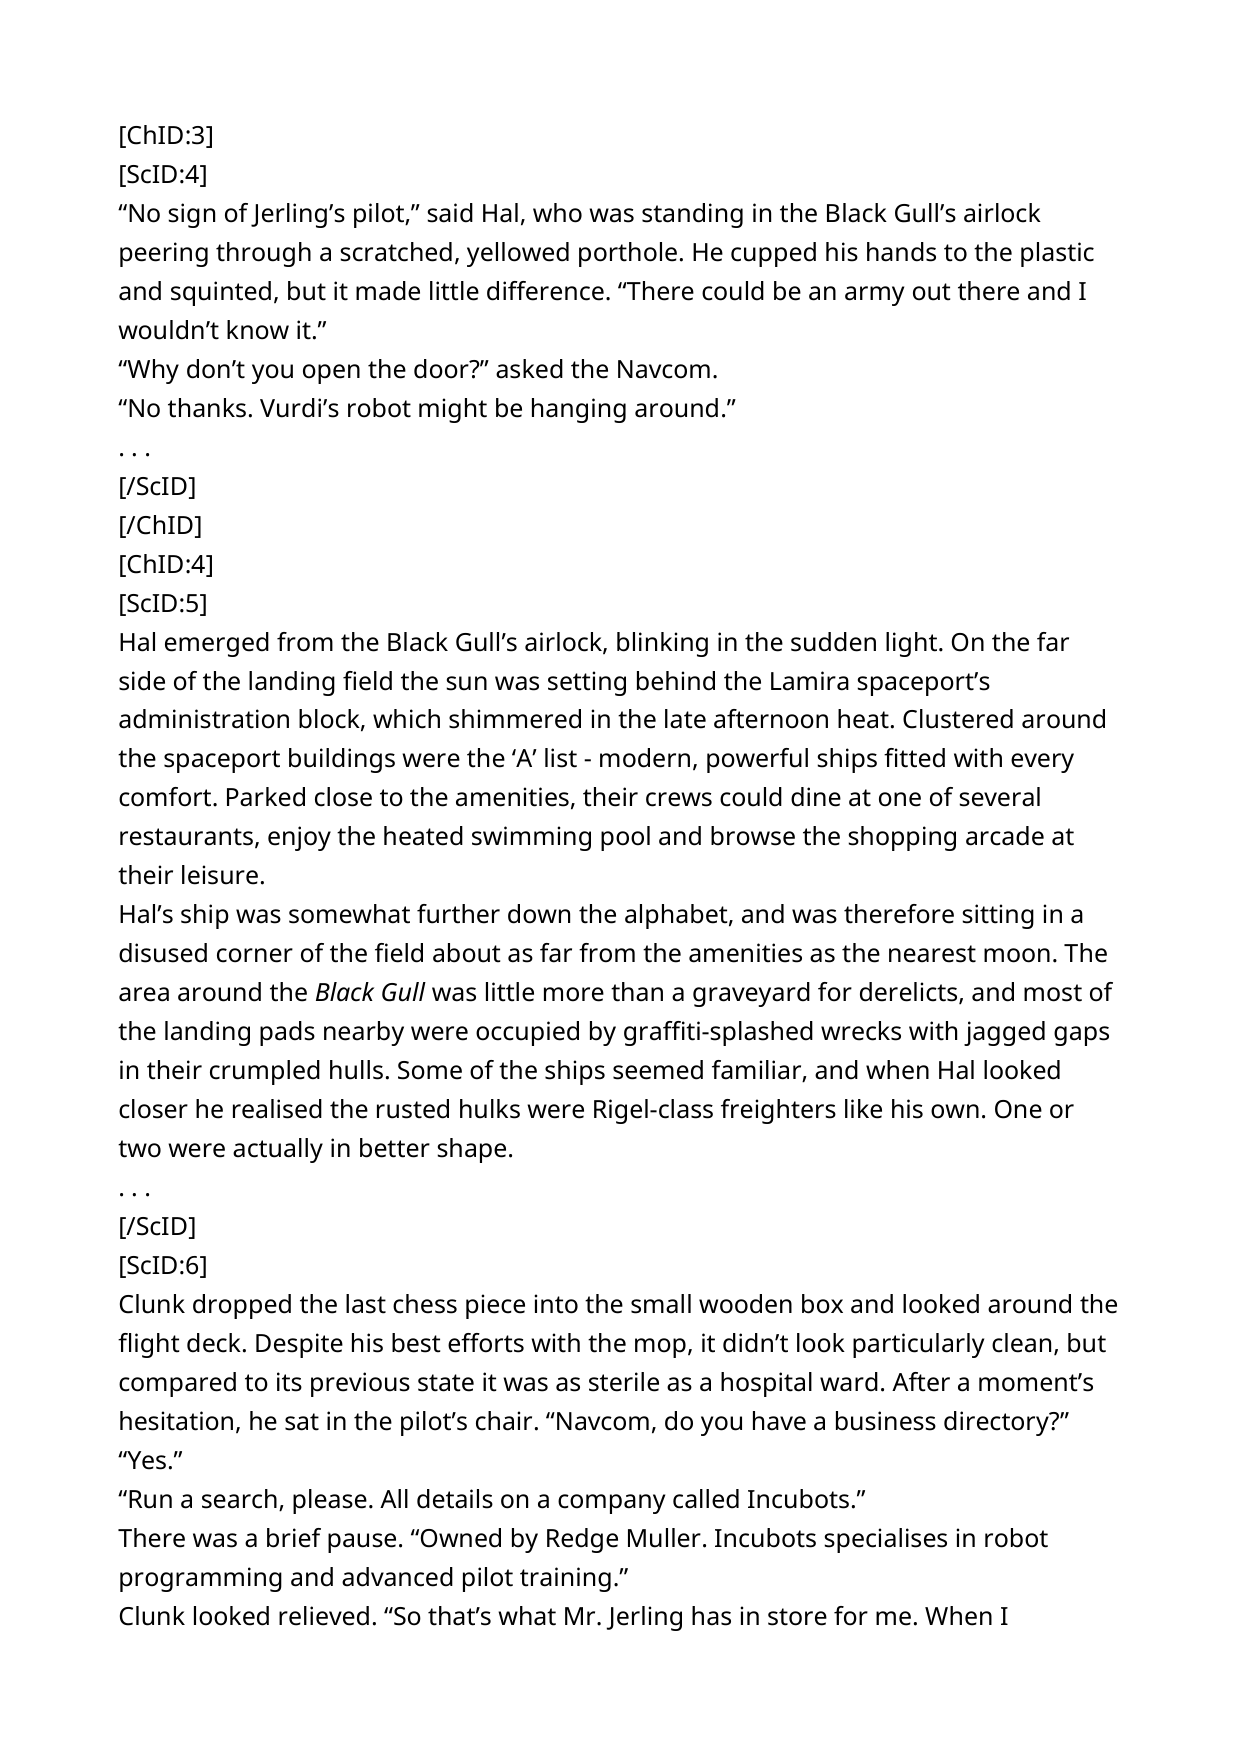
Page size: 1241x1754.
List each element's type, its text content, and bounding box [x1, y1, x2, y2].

text Clunk looked relieved. “So that’s what Mr. Jerling has in store for me. When I [118, 1598, 1122, 1632]
text “No sign of Jerling’s pilot,” said Hal, who was standing in the Black Gull’s airlock peering through a scratched, yellowed porthole. He cupped his hands to the plastic and squinted, but it made little difference. “There could be an army out there and I wouldn’t know it.” [118, 196, 1122, 347]
text “Why don’t you open the door?” asked the Navcom. [118, 352, 1122, 386]
text . . . [118, 430, 1122, 464]
text “No thanks. Vurdi’s robot might be hanging around.” [118, 391, 1122, 425]
text . . . [118, 1170, 1122, 1204]
text [ChID:3] [118, 118, 1122, 152]
text “Yes.” [118, 1443, 1122, 1477]
text “Run a search, please. All details on a company called Incubots.” [118, 1482, 1122, 1516]
text Clunk dropped the last chess piece into the small wooden box and looked around the flight deck. Despite his best efforts with the mop, it didn’t look particularly clean, but compared to its previous state it was as sterile as a hospital ward. After a moment’s hesitation, he sat in the pilot’s chair. “Navcom, do you have a business directory?” [118, 1287, 1122, 1438]
text [/ChID] [118, 508, 1122, 542]
text [ScID:6] [118, 1248, 1122, 1282]
text [ScID:5] [118, 586, 1122, 619]
text Hal’s ship was somewhat further down the alphabet, and was therefore sitting in a disused corner of the field about as far from the amenities as the nearest moon. The area around the Black Gull was little more than a graveyard for derelicts, and most of the landing pads nearby were occupied by graffiti-splashed wrecks with jagged gaps in their crumpled hulls. Some of the ships seemed familiar, and when Hal looked closer he realised the rusted hulks were Rigel-class freighters like his own. One or two were actually in better shape. [118, 897, 1122, 1165]
text [ChID:4] [118, 547, 1122, 581]
text Hal emerged from the Black Gull’s airlock, blinking in the sudden light. On the far side of the landing field the sun was setting behind the Lamira spaceport’s administration block, which shimmered in the late afternoon heat. Clustered around the spaceport buildings were the ‘A’ list - modern, powerful ships fitted with every comfort. Parked close to the amenities, their crews could dine at one of several restaurants, enjoy the heated swimming pool and browse the shopping arcade at their leisure. [118, 624, 1122, 892]
text [/ScID] [118, 469, 1122, 503]
text [ScID:4] [118, 157, 1122, 191]
text [/ScID] [118, 1209, 1122, 1243]
text There was a brief pause. “Owned by Redge Muller. Incubots specialises in robot programming and advanced pilot training.” [118, 1521, 1122, 1593]
